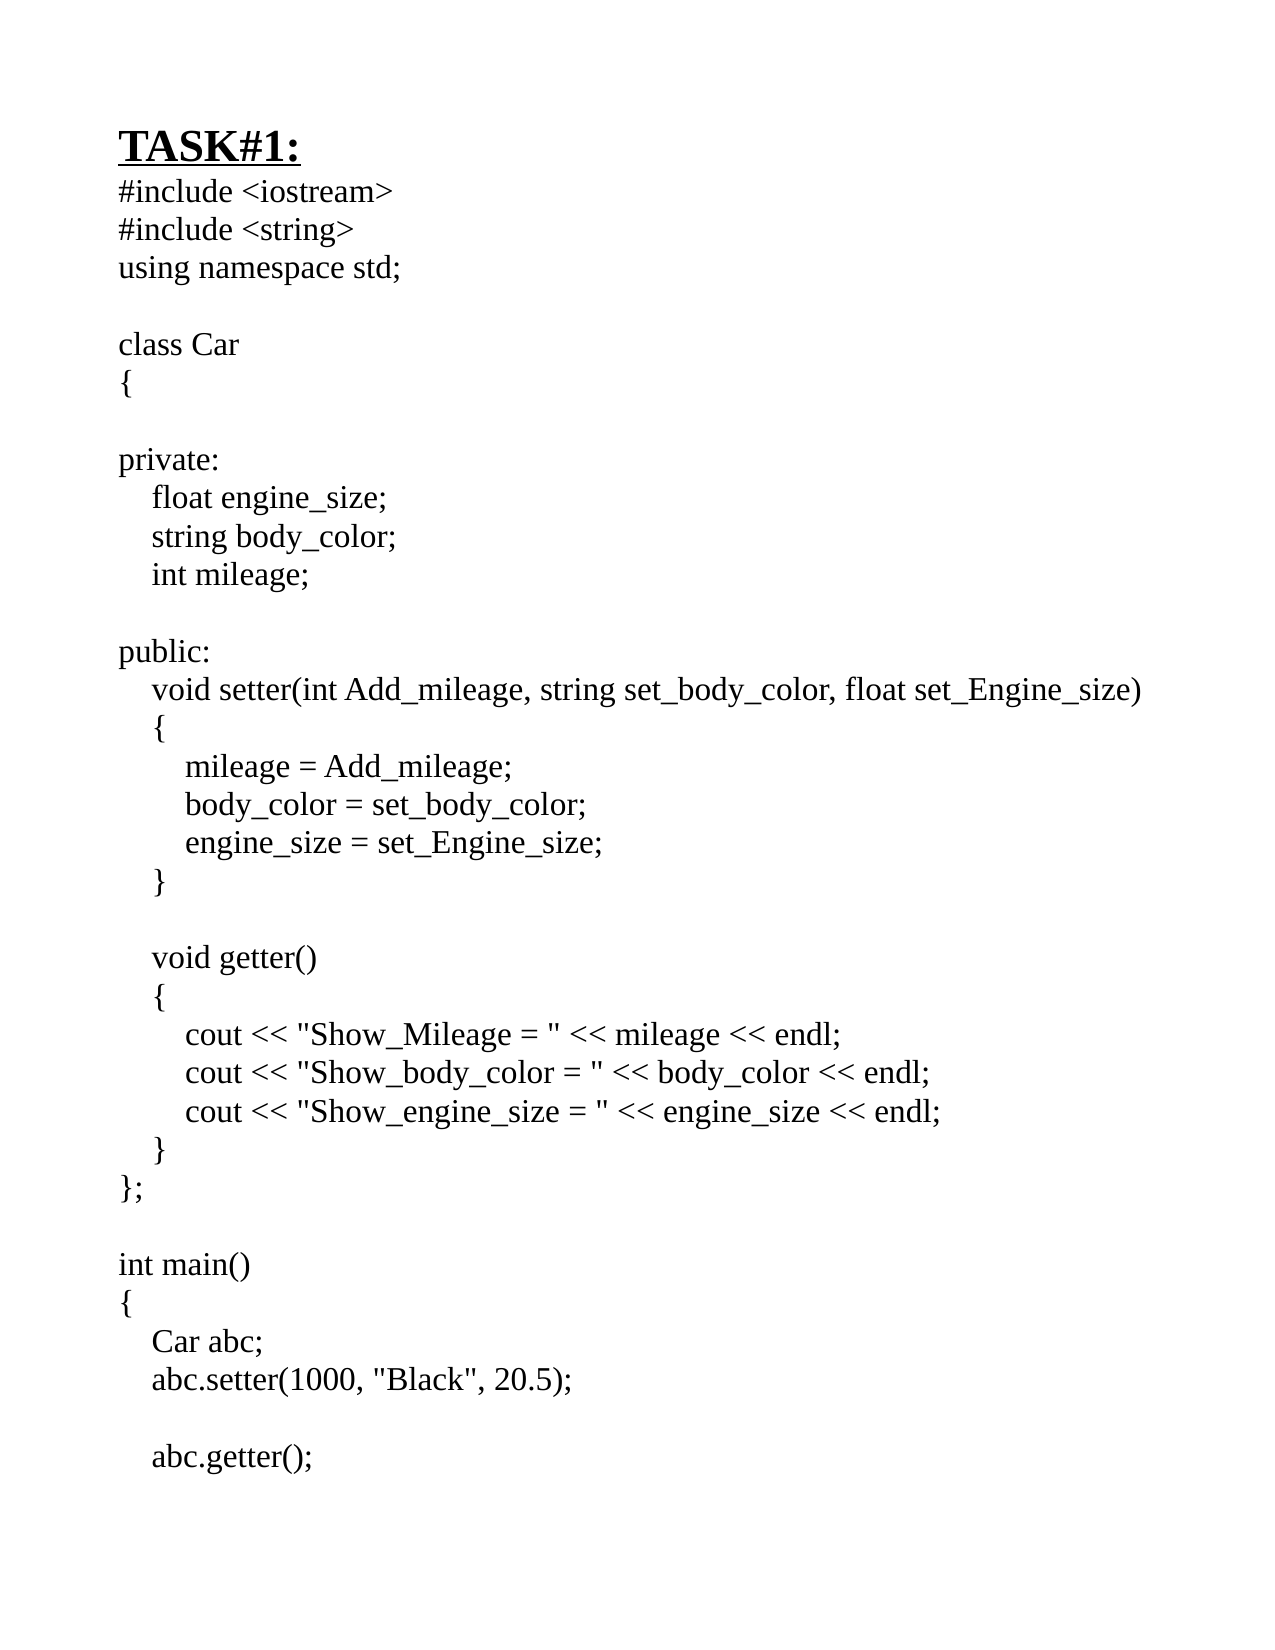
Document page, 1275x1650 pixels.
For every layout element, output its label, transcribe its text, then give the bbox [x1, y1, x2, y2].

text class Car [118, 324, 1157, 362]
text Car abc; [118, 1321, 1157, 1359]
text using namespace std; [118, 247, 1157, 286]
text cout << "Show_body_color = " << body_color << endl; [118, 1052, 1157, 1091]
text string body_color; [118, 516, 1157, 554]
text mileage = Add_mileage; [118, 746, 1157, 784]
text }; [118, 1167, 1157, 1206]
text } [118, 1129, 1157, 1167]
text void getter() [118, 937, 1157, 976]
text private: [118, 439, 1157, 477]
text cout << "Show_Mileage = " << mileage << endl; [118, 1014, 1157, 1052]
text int mileage; [118, 554, 1157, 592]
text abc.setter(1000, "Black", 20.5); [118, 1359, 1157, 1397]
text int main() [118, 1244, 1157, 1282]
text cout << "Show_engine_size = " << engine_size << endl; [118, 1091, 1157, 1129]
text TASK#1: [118, 118, 1157, 171]
text } [118, 861, 1157, 899]
text engine_size = set_Engine_size; [118, 822, 1157, 861]
text { [118, 707, 1157, 746]
text { [118, 976, 1157, 1014]
text { [118, 1282, 1157, 1321]
text #include <iostream> [118, 171, 1157, 209]
text body_color = set_body_color; [118, 784, 1157, 822]
text #include <string> [118, 209, 1157, 247]
text public: [118, 631, 1157, 669]
text abc.getter(); [118, 1436, 1157, 1474]
text { [118, 362, 1157, 401]
text float engine_size; [118, 477, 1157, 516]
text void setter(int Add_mileage, string set_body_color, float set_Engine_size) [118, 669, 1157, 707]
